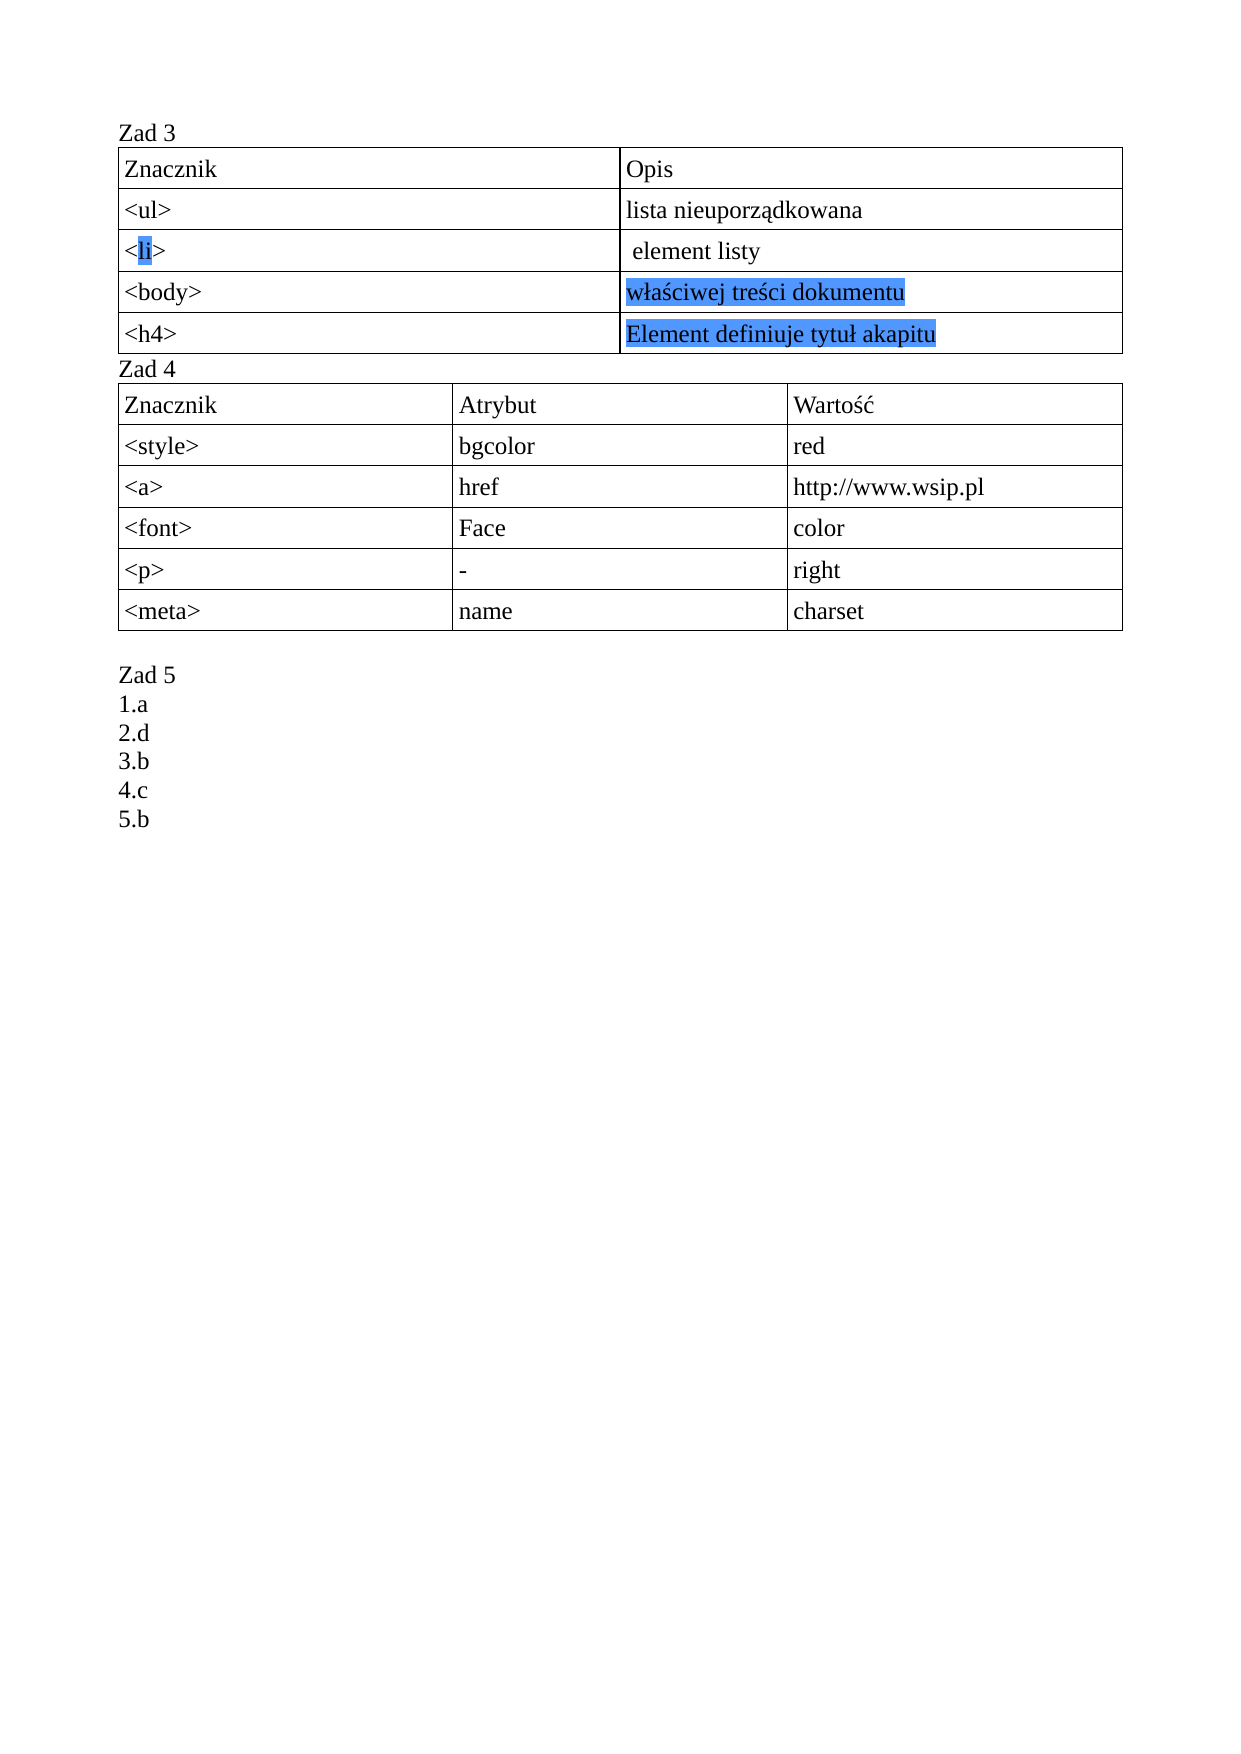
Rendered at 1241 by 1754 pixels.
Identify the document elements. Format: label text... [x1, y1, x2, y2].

table_cell właściwej treści dokumentu [621, 272, 1122, 312]
table_cell http://www.wsip.pl [788, 466, 1122, 507]
table_cell <p> [119, 549, 452, 589]
text 5.b [118, 804, 1122, 833]
table_cell red [788, 425, 1122, 465]
table_cell href [453, 466, 787, 507]
table_cell lista nieuporządkowana [621, 189, 1122, 229]
text 3.b [118, 746, 1122, 775]
table_cell <style> [119, 425, 452, 465]
table_cell <meta> [119, 590, 452, 630]
table_cell color [788, 508, 1122, 548]
text 1.a [118, 689, 1122, 718]
table_cell name [453, 590, 787, 630]
table_cell <ul> [119, 189, 619, 229]
table_cell Face [453, 508, 787, 548]
text Zad 4 [118, 354, 1122, 383]
table_cell <font> [119, 508, 452, 548]
table_header Atrybut [453, 384, 787, 424]
table_cell <a> [119, 466, 452, 507]
text 2.d [118, 718, 1122, 746]
table_cell charset [788, 590, 1122, 630]
table_header Opis [621, 148, 1122, 188]
table_cell <li> [119, 230, 619, 271]
table_cell <body> [119, 272, 619, 312]
table_header Znacznik [119, 148, 619, 188]
table_cell Element definiuje tytuł akapitu [621, 313, 1122, 353]
text Zad 5 [118, 660, 1122, 689]
text 4.c [118, 775, 1122, 804]
table_cell <h4> [119, 313, 619, 353]
table_cell element listy [621, 230, 1122, 271]
table_header Wartość [788, 384, 1122, 424]
table_cell right [788, 549, 1122, 589]
table_header Znacznik [119, 384, 452, 424]
text Zad 3 [118, 118, 1122, 147]
table_cell - [453, 549, 787, 589]
table_cell bgcolor [453, 425, 787, 465]
